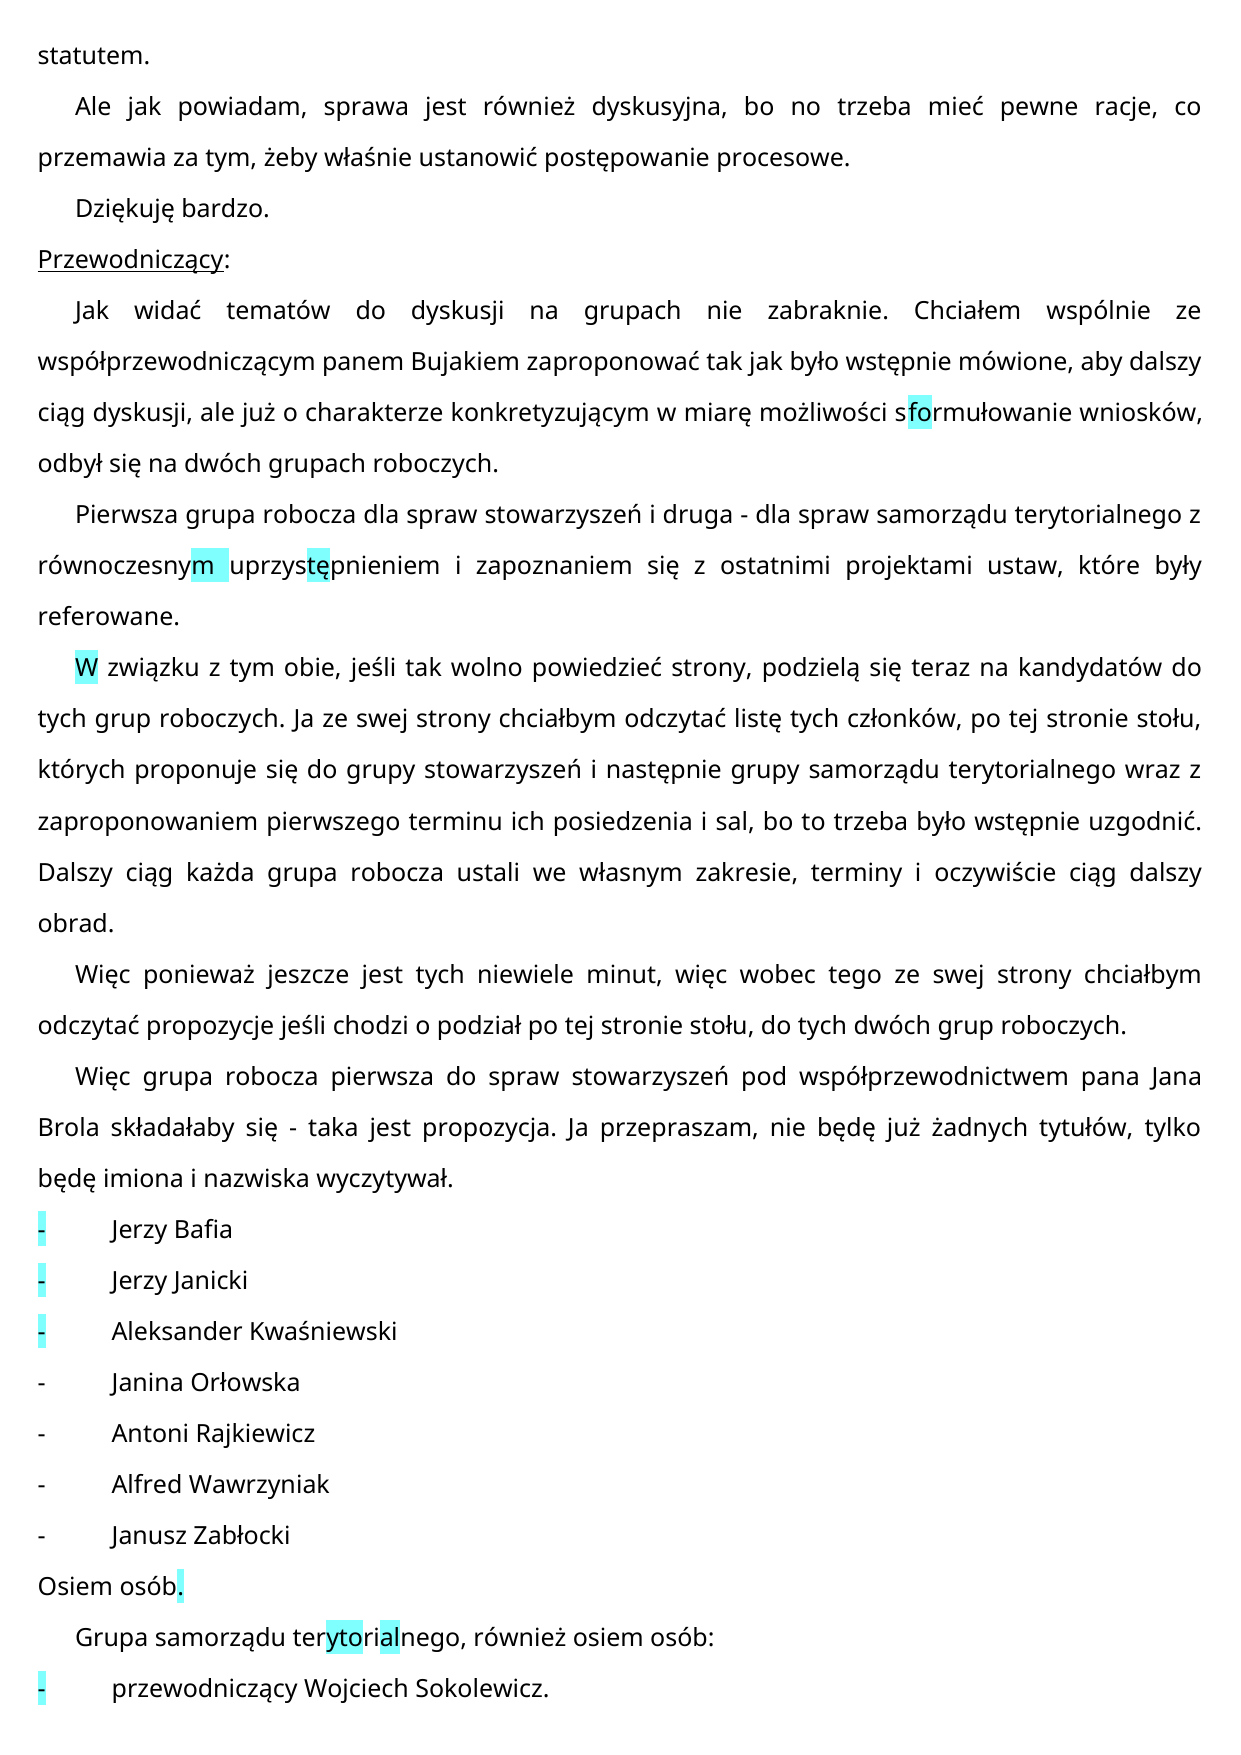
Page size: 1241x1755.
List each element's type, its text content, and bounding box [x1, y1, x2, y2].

text Dziękuję bardzo. [37, 191, 1203, 225]
text Jak widać tematów do dyskusji na grupach nie zabraknie. Chciałem wspólnie ze współprzewodniczącym panem Bujakiem zaproponować tak jak było wstępnie mówione, aby dalszy ciąg dyskusji, ale już o charakterze konkretyzującym w miarę możliwości sformułowanie wniosków, odbył się na dwóch grupach roboczych. [37, 293, 1203, 480]
text - Aleksander Kwaśniewski [37, 1313, 1203, 1348]
text Więc ponieważ jeszcze jest tych niewiele minut, więc wobec tego ze swej strony chciałbym odczytać propozycje jeśli chodzi o podział po tej stronie stołu, do tych dwóch grup roboczych. [37, 956, 1203, 1041]
text - Alfred Wawrzyniak [37, 1467, 1203, 1501]
text - Jerzy Janicki [37, 1262, 1203, 1297]
text - przewodniczący Wojciech Sokolewicz. [37, 1671, 1203, 1705]
text - Jerzy Bafia [37, 1211, 1203, 1246]
text Ale jak powiadam, sprawa jest również dyskusyjna, bo no trzeba mieć pewne racje, co przemawia za tym, żeby właśnie ustanowić postępowanie procesowe. [37, 88, 1203, 174]
text statutem. [37, 37, 1203, 72]
text Osiem osób. [37, 1569, 1203, 1603]
text Więc grupa robocza pierwsza do spraw stowarzyszeń pod współprzewodnictwem pana Jana Brola składałaby się - taka jest propozycja. Ja przepraszam, nie będę już żadnych tytułów, tylko będę imiona i nazwiska wyczytywał. [37, 1058, 1203, 1194]
text - Janusz Zabłocki [37, 1518, 1203, 1552]
text Grupa samorządu terytorialnego, również osiem osób: [37, 1620, 1203, 1654]
text Pierwsza grupa robocza dla spraw stowarzyszeń i druga - dla spraw samorządu terytorialnego z równoczesnym uprzystępnieniem i zapoznaniem się z ostatnimi projektami ustaw, które były referowane. [37, 497, 1203, 633]
text W związku z tym obie, jeśli tak wolno powiedzieć strony, podzielą się teraz na kandydatów do tych grup roboczych. Ja ze swej strony chciałbym odczytać listę tych członków, po tej stronie stołu, których proponuje się do grupy stowarzyszeń i następnie grupy samorządu terytorialnego wraz z zaproponowaniem pierwszego terminu ich posiedzenia i sal, bo to trzeba było wstępnie uzgodnić. Dalszy ciąg każda grupa robocza ustali we własnym zakresie, terminy i oczywiście ciąg dalszy obrad. [37, 650, 1203, 939]
text - Janina Orłowska [37, 1364, 1203, 1399]
text - Antoni Rajkiewicz [37, 1416, 1203, 1450]
text Przewodniczący: [37, 242, 1203, 276]
